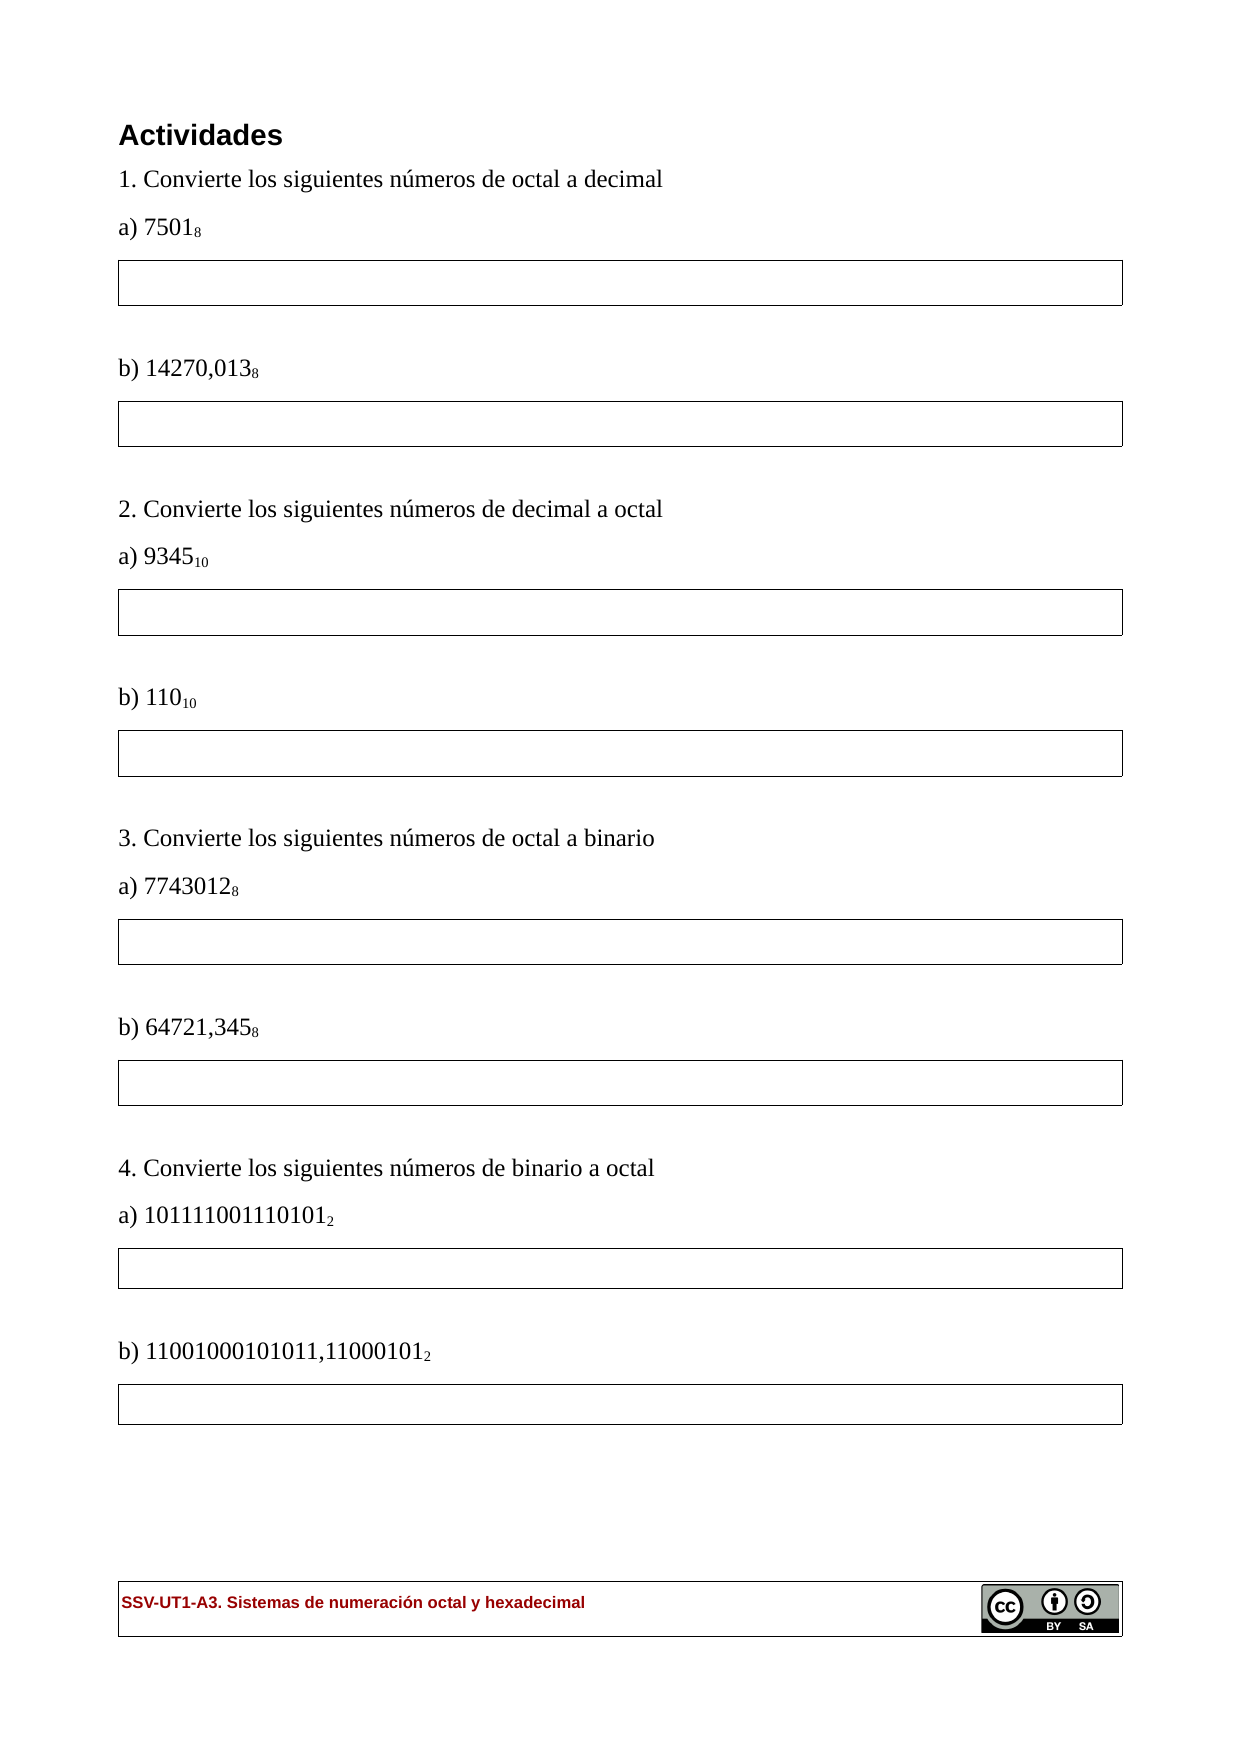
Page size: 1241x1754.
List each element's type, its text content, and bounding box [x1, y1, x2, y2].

text a) 934510 [118, 541, 1122, 570]
table_header [119, 402, 1122, 446]
subtitle Actividades [118, 118, 1122, 152]
text b) 11001000101011,110001012 [118, 1336, 1122, 1365]
table_header [119, 731, 1122, 776]
text a) 1011110011101012 [118, 1200, 1122, 1229]
table_header [119, 590, 1122, 635]
table_header [119, 261, 1122, 305]
text 4. Convierte los siguientes números de binario a octal [118, 1153, 1122, 1182]
picture [981, 1584, 1119, 1633]
text b) 64721,3458 [118, 1012, 1122, 1041]
text a) 75018 [118, 212, 1122, 241]
table_header [119, 1061, 1122, 1105]
text a) 77430128 [118, 871, 1122, 900]
text 1. Convierte los siguientes números de octal a decimal [118, 164, 1122, 193]
text b) 14270,0138 [118, 353, 1122, 382]
text 2. Convierte los siguientes números de decimal a octal [118, 494, 1122, 523]
text 3. Convierte los siguientes números de octal a binario [118, 823, 1122, 852]
text b) 11010 [118, 682, 1122, 711]
table_header [119, 1385, 1122, 1424]
table_header [119, 1249, 1122, 1288]
table_header [119, 920, 1122, 964]
